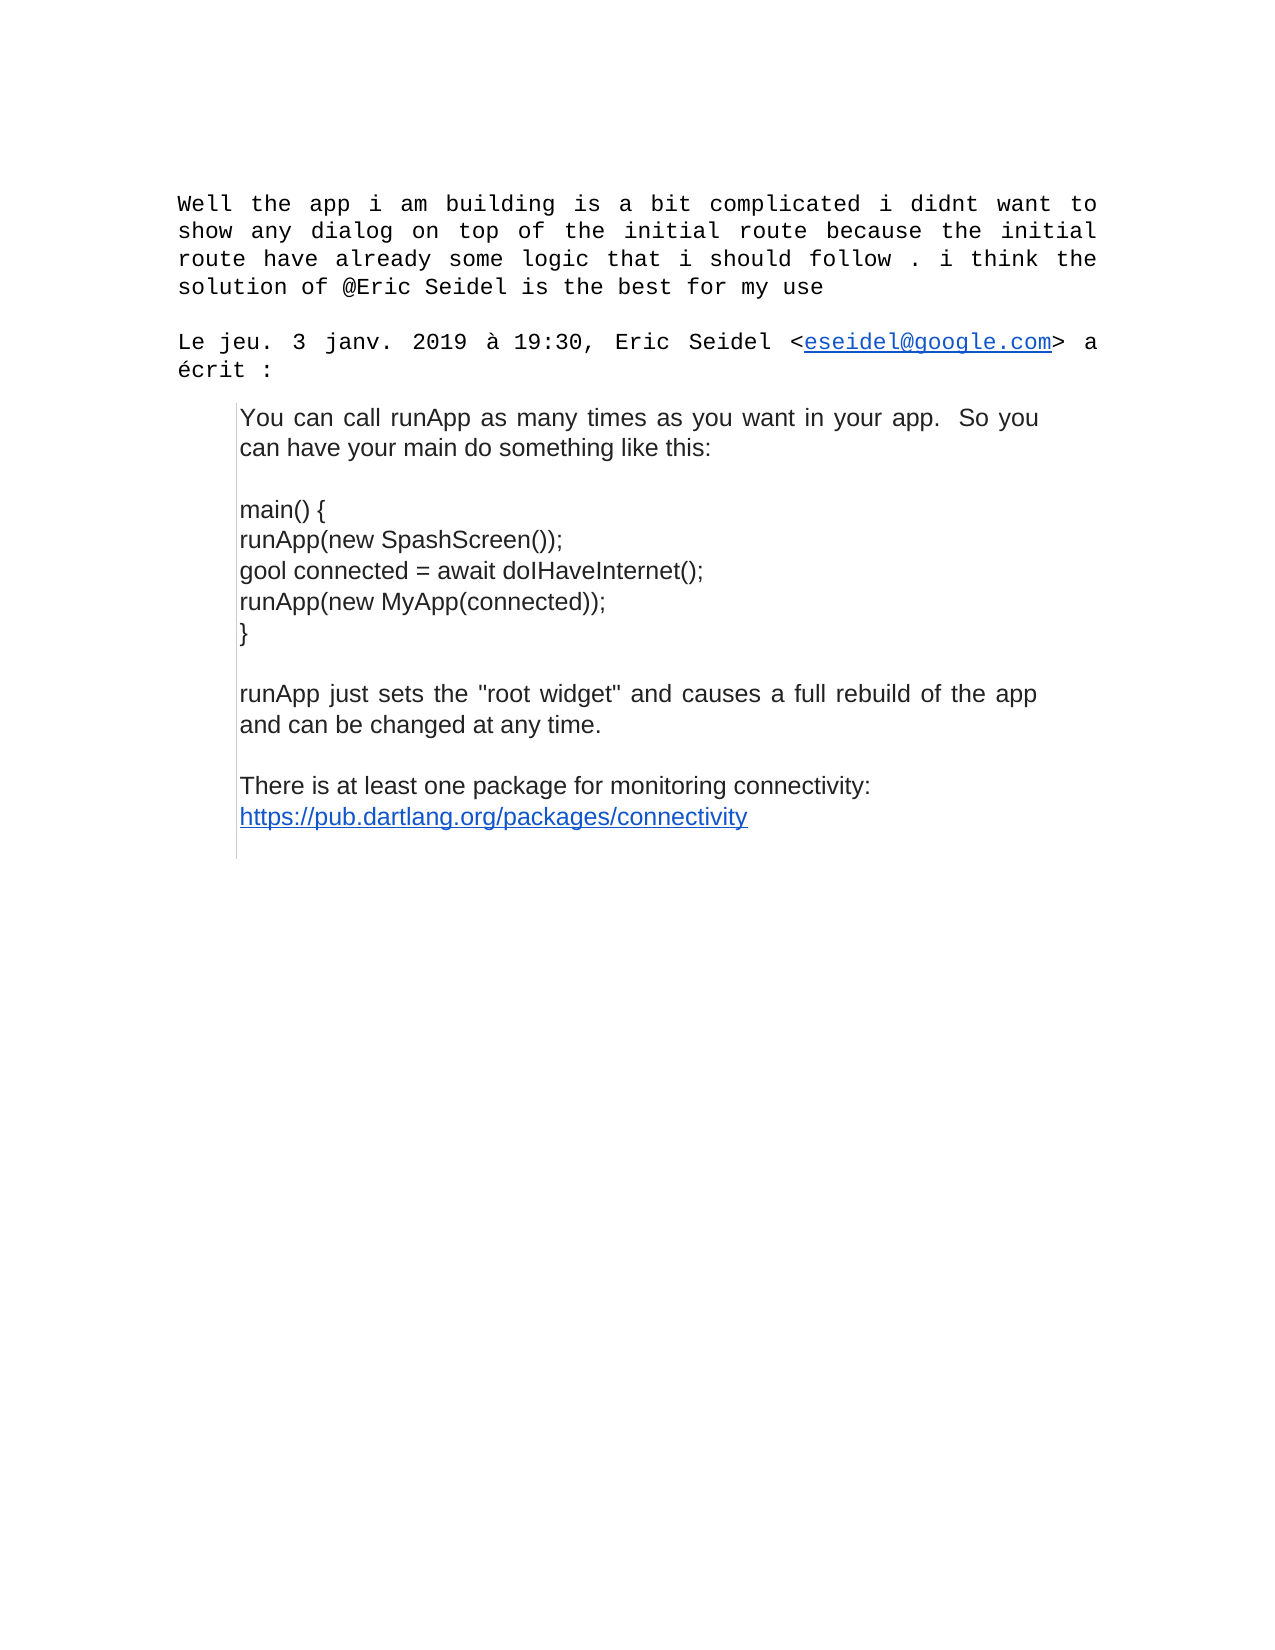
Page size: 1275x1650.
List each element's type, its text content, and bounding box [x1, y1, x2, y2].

text main() { [237, 495, 1039, 523]
text } [237, 618, 1039, 646]
text gool connected = await doIHaveInternet(); [237, 556, 1039, 585]
text Le jeu. 3 janv. 2019 à 19:30, Eric Seidel <eseidel@google.com> a écrit : [177, 331, 1098, 384]
text You can call runApp as many times as you want in your app. So you can have your main do something like this: [237, 403, 1039, 462]
text runApp(new SpashScreen()); [237, 526, 1039, 554]
text runApp just sets the "root widget" and causes a full rebuild of the app and can be changed at any time. [237, 679, 1039, 739]
text Well the app i am building is a bit complicated i didnt want to show any dialog on top of the initial route because the initial route have already some logic that i should follow . i think the solution of @Eric Seidel is the best for my use [177, 192, 1098, 301]
text runApp(new MyApp(connected)); [237, 587, 1039, 616]
text https://pub.dartlang.org/packages/connectivity [237, 802, 1039, 831]
text There is at least one package for monitoring connectivity: [237, 771, 1039, 800]
